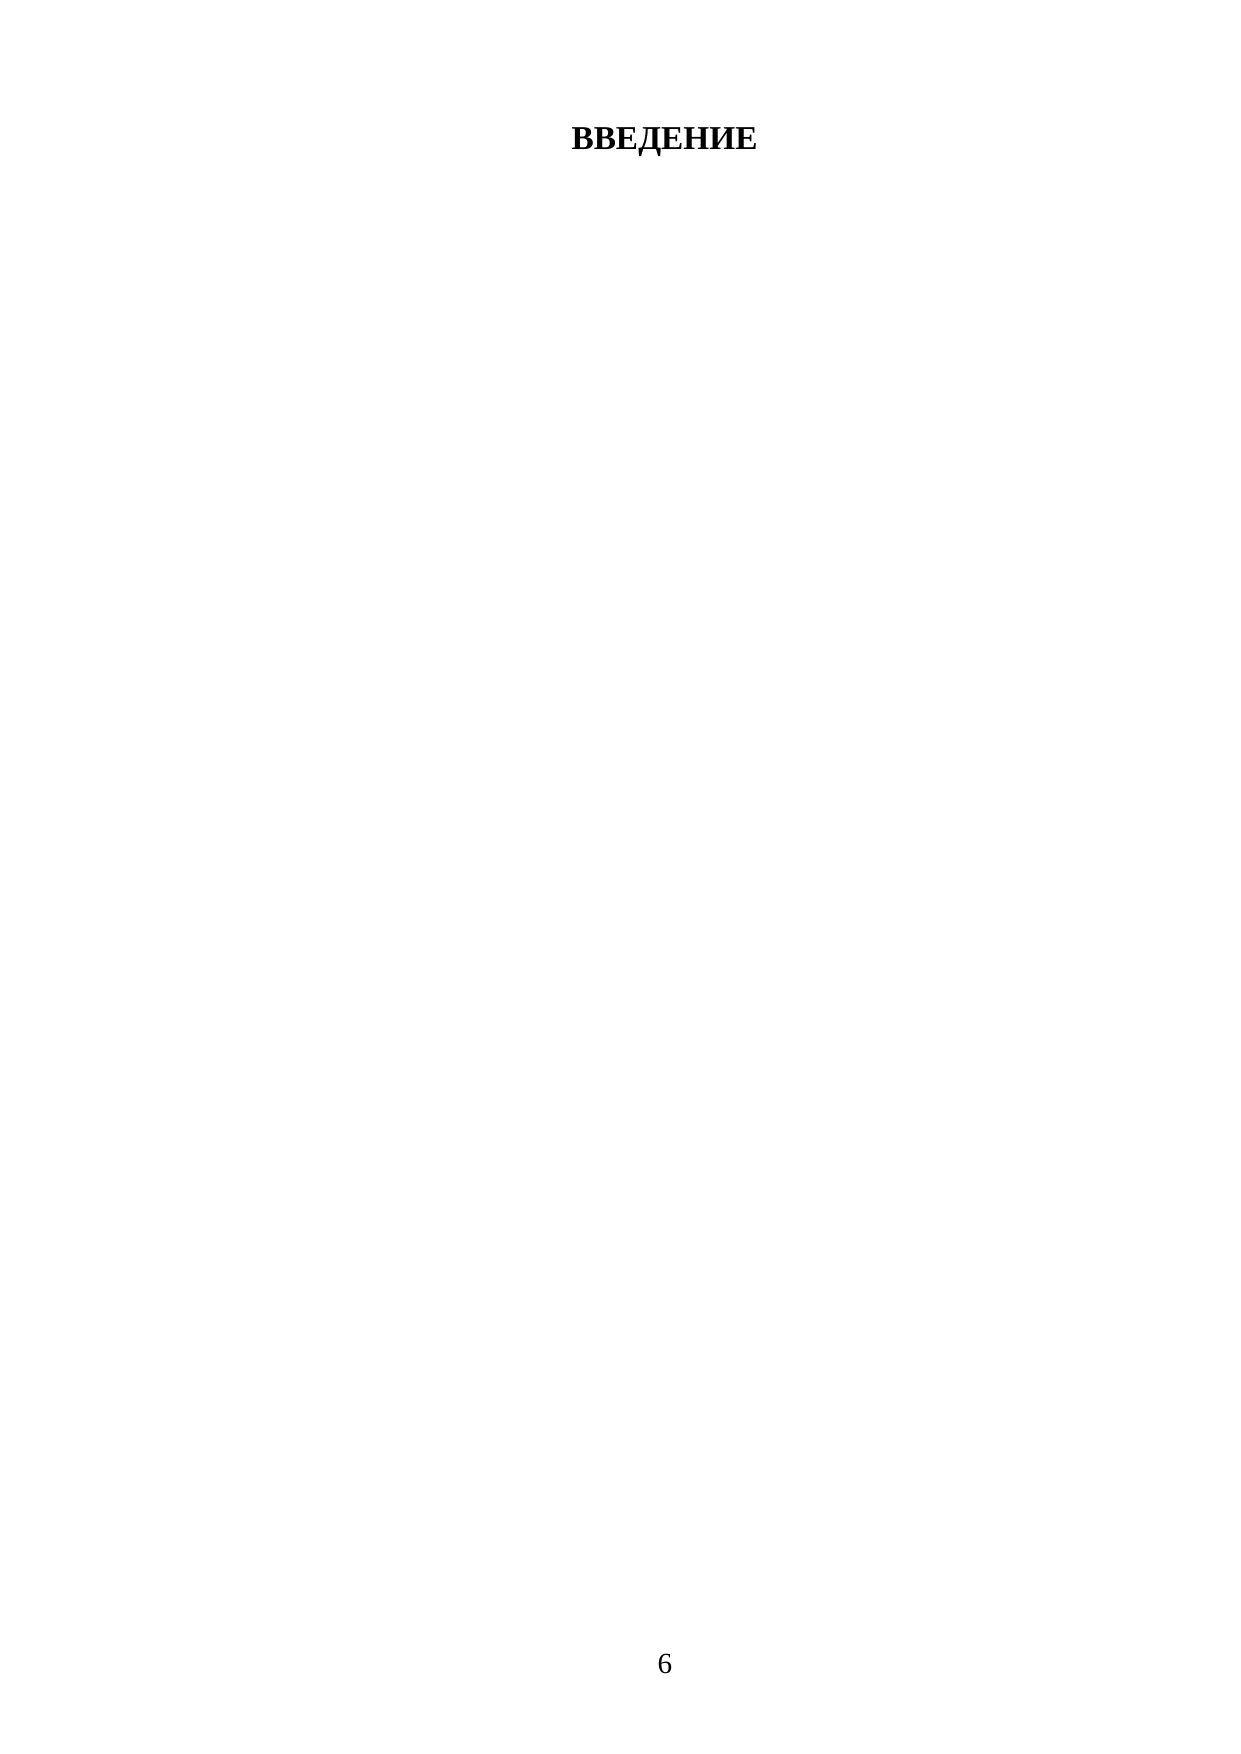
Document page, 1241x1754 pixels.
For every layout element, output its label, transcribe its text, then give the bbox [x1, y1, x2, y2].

subtitle ВВЕДЕНИЕ [177, 118, 1152, 156]
